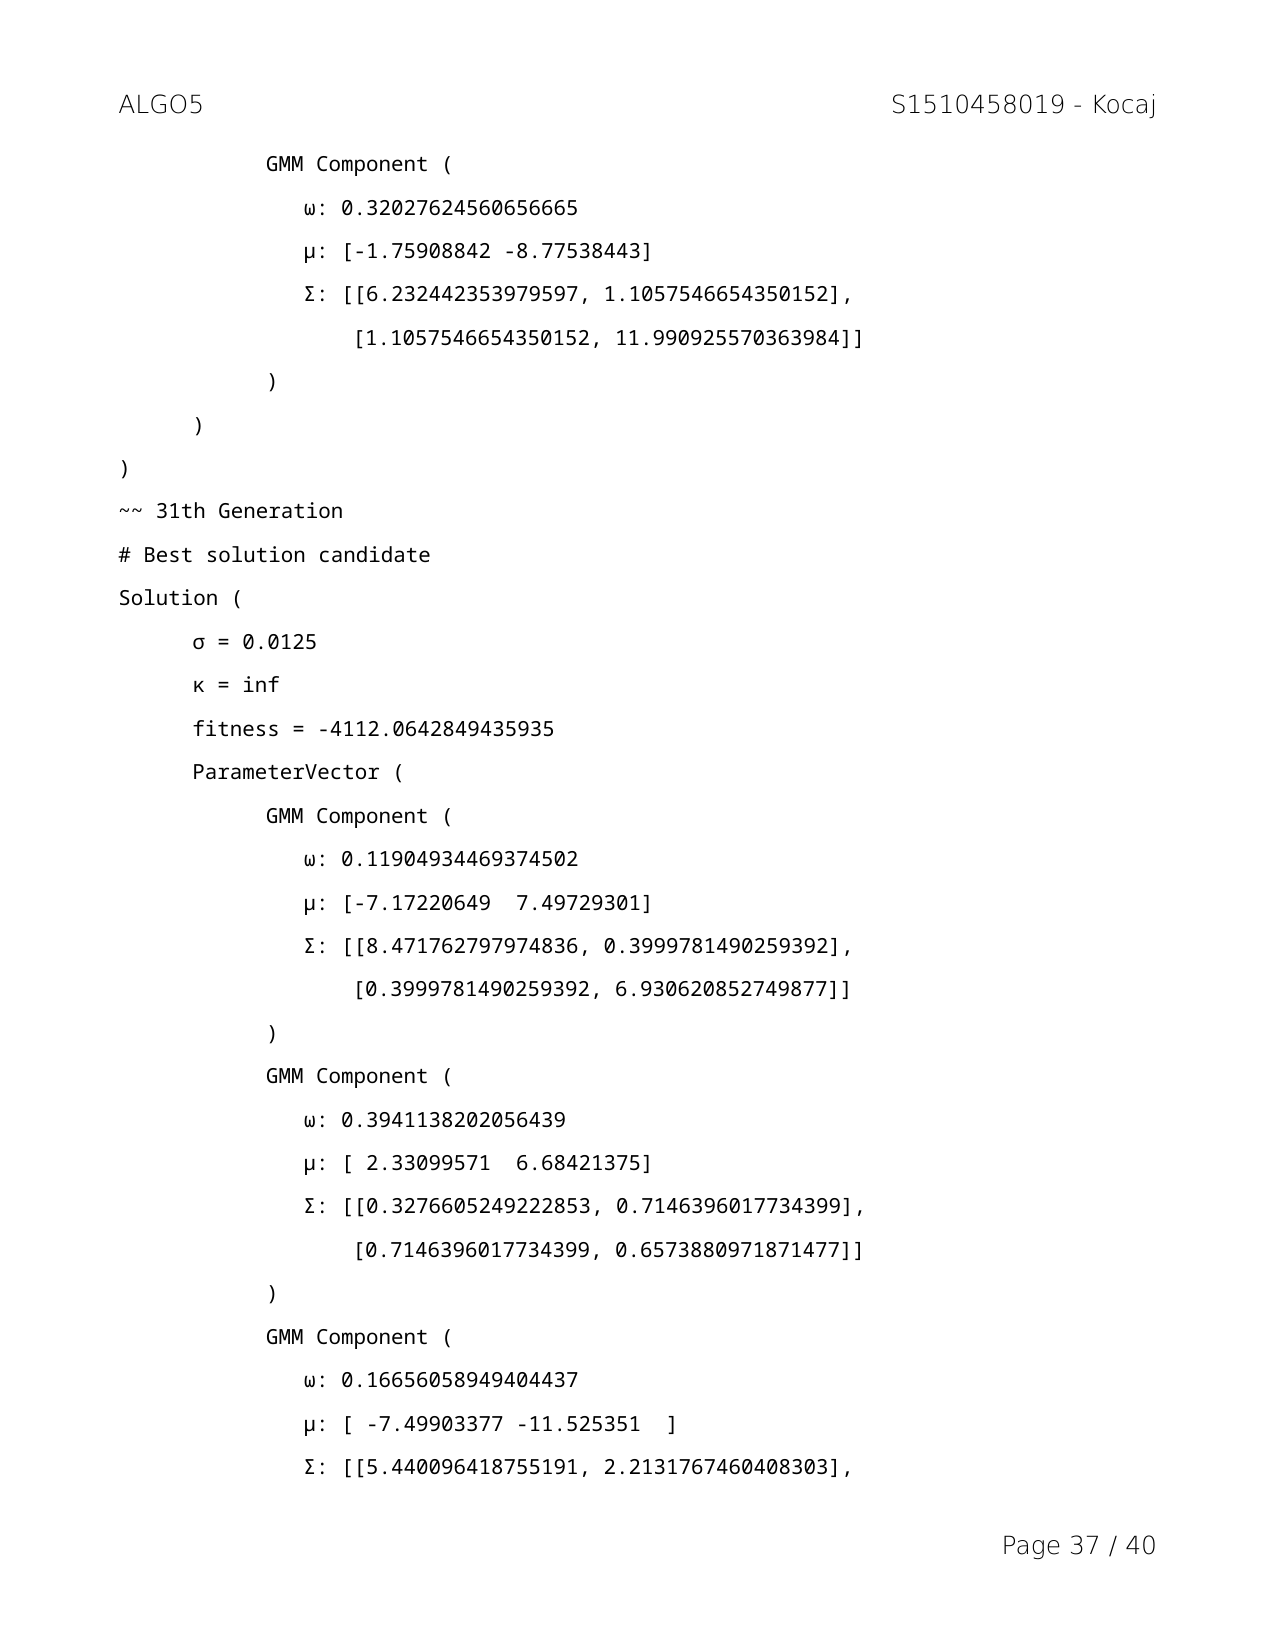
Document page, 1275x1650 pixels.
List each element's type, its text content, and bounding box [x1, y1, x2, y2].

text ω: 0.16656058949404437 [118, 1365, 1157, 1394]
text Σ: [[0.3276605249222853, 0.7146396017734399], [118, 1192, 1157, 1220]
text ω: 0.3941138202056439 [118, 1105, 1157, 1133]
text ) [118, 366, 1157, 395]
text Σ: [[6.232442353979597, 1.1057546654350152], [118, 279, 1157, 308]
text # Best solution candidate [118, 540, 1157, 568]
text Solution ( [118, 583, 1157, 612]
text ~~ 31th Generation [118, 497, 1157, 525]
text ω: 0.11904934469374502 [118, 844, 1157, 873]
text ) [118, 453, 1157, 482]
text ω: 0.32027624560656665 [118, 193, 1157, 221]
text ) [118, 1278, 1157, 1307]
text μ: [ -7.49903377 -11.525351 ] [118, 1409, 1157, 1437]
text [0.7146396017734399, 0.6573880971871477]] [118, 1235, 1157, 1263]
text [0.3999781490259392, 6.930620852749877]] [118, 974, 1157, 1003]
text GMM Component ( [118, 149, 1157, 178]
text ) [118, 1018, 1157, 1046]
text ) [118, 410, 1157, 438]
text GMM Component ( [118, 1322, 1157, 1350]
text μ: [-1.75908842 -8.77538443] [118, 236, 1157, 264]
text ParameterVector ( [118, 757, 1157, 786]
text fitness = -4112.0642849435935 [118, 714, 1157, 742]
text μ: [ 2.33099571 6.68421375] [118, 1148, 1157, 1177]
text κ = inf [118, 670, 1157, 699]
text Σ: [[5.440096418755191, 2.2131767460408303], [118, 1452, 1157, 1481]
text Σ: [[8.471762797974836, 0.3999781490259392], [118, 931, 1157, 959]
text [1.1057546654350152, 11.990925570363984]] [118, 323, 1157, 351]
text σ = 0.0125 [118, 627, 1157, 655]
text GMM Component ( [118, 1061, 1157, 1090]
text μ: [-7.17220649 7.49729301] [118, 888, 1157, 916]
text GMM Component ( [118, 801, 1157, 829]
